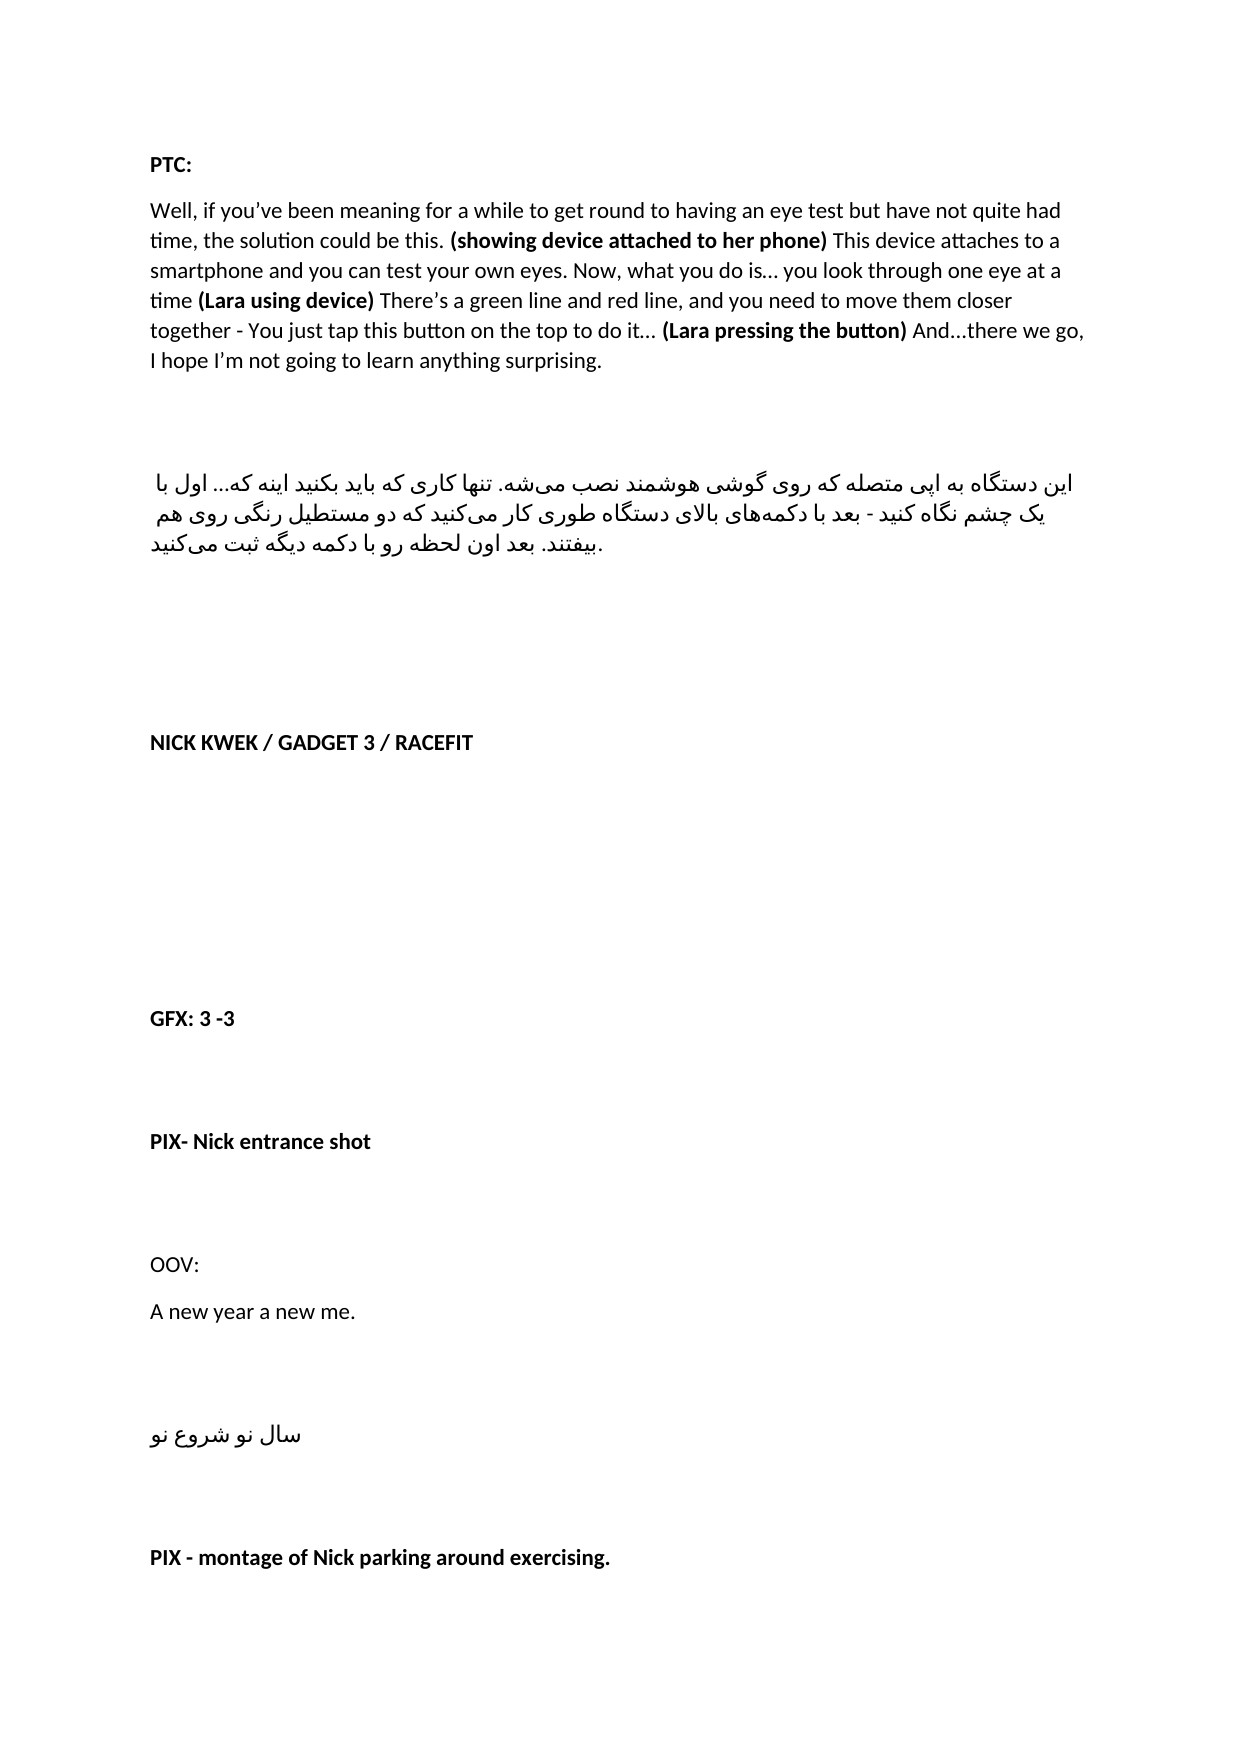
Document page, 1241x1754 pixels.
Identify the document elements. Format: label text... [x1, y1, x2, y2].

text OOV: [150, 1250, 1090, 1278]
text GFX: 3 -3 [150, 1004, 1090, 1032]
text NICK KWEK / GADGET 3 / RACEFIT [150, 728, 1090, 756]
text PTC: [150, 150, 1090, 178]
text PIX - montage of Nick parking around exercising. [150, 1543, 1090, 1571]
text Well, if you’ve been meaning for a while to get round to having an eye test but have not quite had time, the solution could be this. (showing device attached to her phone) This device attaches to a smartphone and you can test your own eyes. Now, what you do is… you look through one eye at a time (Lara using device) There’s a green line and red line, and you need to move them closer together - You just tap this button on the top to do it… (Lara pressing the button) And...there we go, I hope I’m not going to learn anything surprising. [150, 197, 1090, 374]
text PIX- Nick entrance shot [150, 1127, 1090, 1155]
text A new year a new me. [150, 1297, 1090, 1325]
text این دستگاه به اپی متصله که روی گوشی هوشمند نصب می‌شه. تنها کاری که باید بکنید اینه که… اول با یک چشم نگاه کنید - بعد با دکمه‌های بالای دستگاه طوری کار می‌کنید که دو مستطیل رنگی روی هم بیفتند. بعد اون لحظه رو با دکمه دیگه ثبت می‌کنید. [150, 469, 1090, 557]
text سال نو شروع نو [150, 1420, 1090, 1448]
